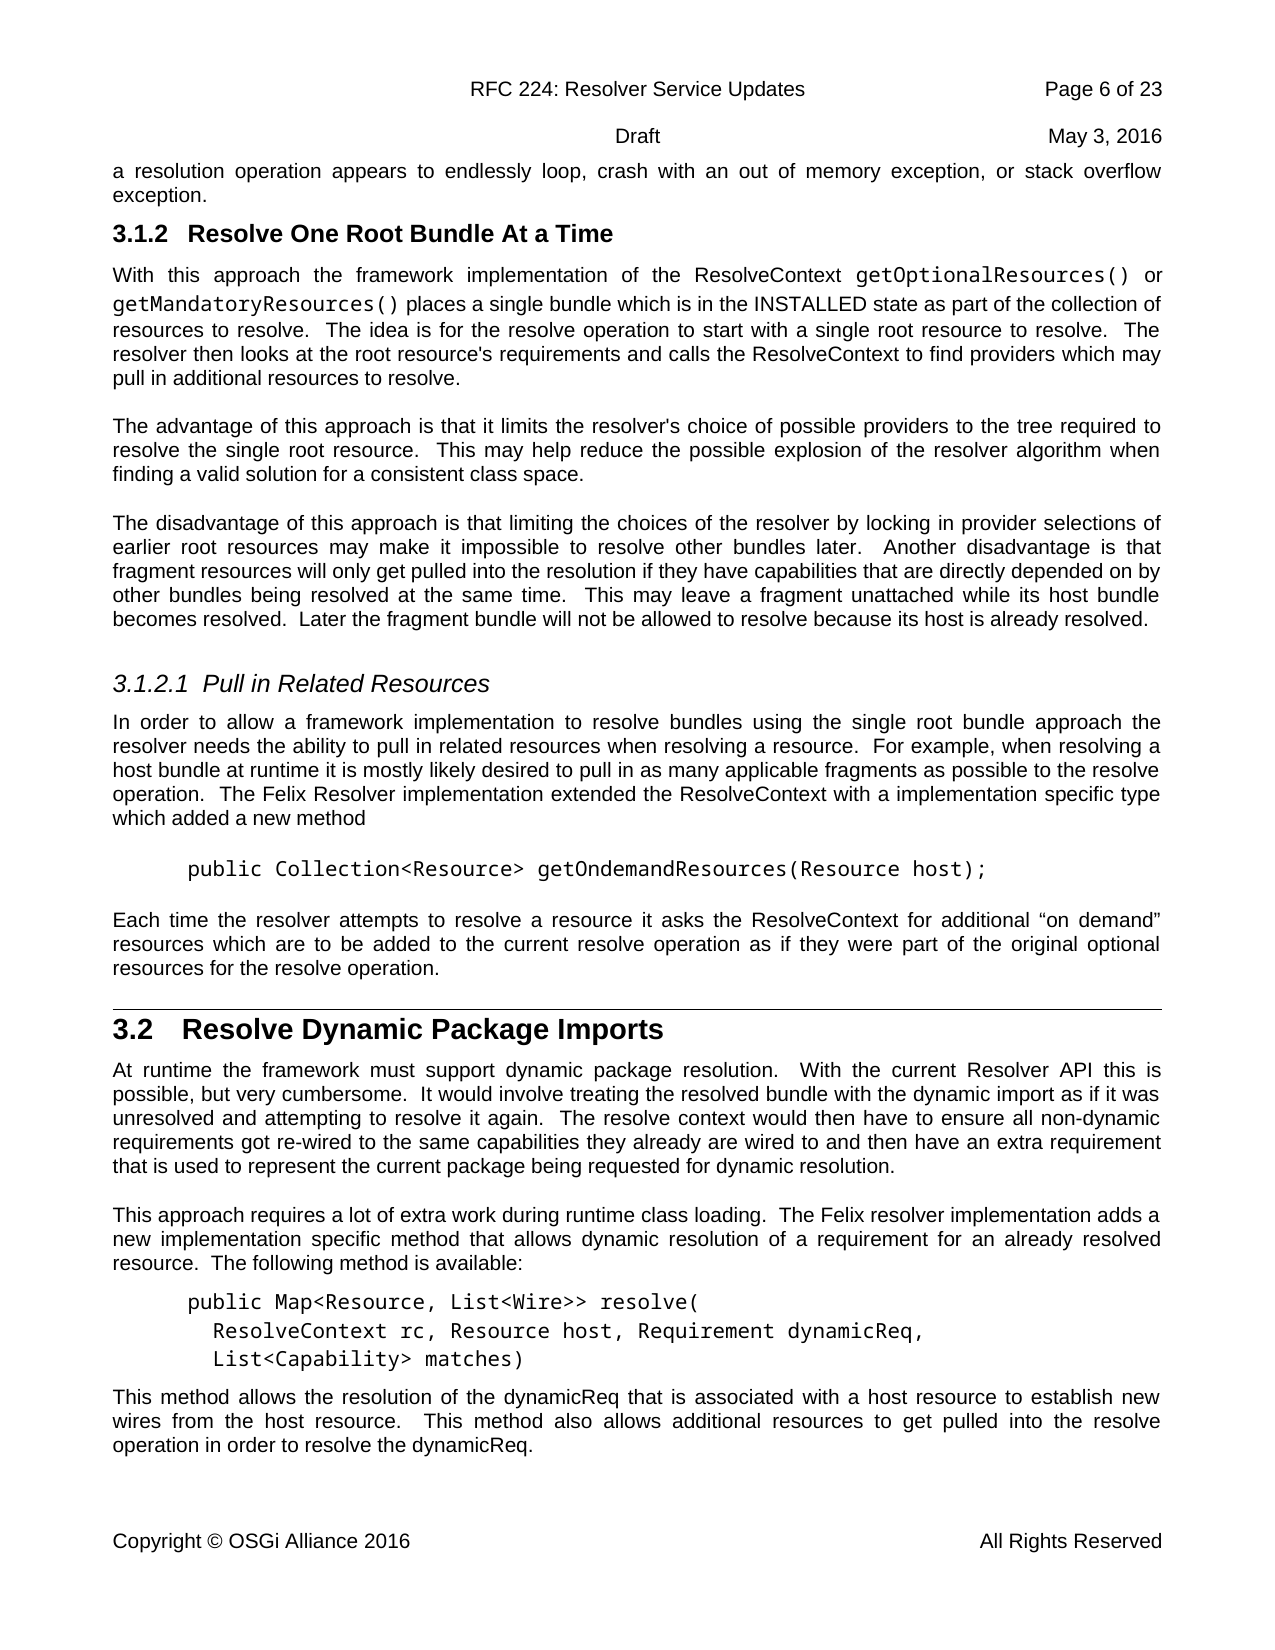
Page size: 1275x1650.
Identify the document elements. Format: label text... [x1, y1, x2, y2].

text Each time the resolver attempts to resolve a resource it asks the ResolveContext for additional “on demand” resources which are to be added to the current resolve operation as if they were part of the original optional resources for the resolve operation. [112, 908, 1162, 980]
text The advantage of this approach is that it limits the resolver's choice of possible providers to the tree required to resolve the single root resource. This may help reduce the possible explosion of the resolver algorithm when finding a valid solution for a consistent class space. [112, 414, 1162, 486]
subtitle Resolve Dynamic Package Imports [112, 1010, 1162, 1046]
text a resolution operation appears to endlessly loop, crash with an out of memory exception, or stack overflow exception. [112, 159, 1162, 207]
text List<Capability> matches) [187, 1344, 1162, 1373]
text In order to allow a framework implementation to resolve bundles using the single root bundle approach the resolver needs the ability to pull in related resources when resolving a resource. For example, when resolving a host bundle at runtime it is mostly likely desired to pull in as many applicable fragments as possible to the resolve operation. The Felix Resolver implementation extended the ResolveContext with a implementation specific type which added a new method [112, 710, 1162, 829]
text The disadvantage of this approach is that limiting the choices of the resolver by locking in provider selections of earlier root resources may make it impossible to resolve other bundles later. Another disadvantage is that fragment resources will only get pulled into the resolution if they have capabilities that are directly depended on by other bundles being resolved at the same time. This may leave a fragment unattached while its host bundle becomes resolved. Later the fragment bundle will not be allowed to resolve because its host is already resolved. [112, 511, 1162, 631]
subtitle Resolve One Root Bundle At a Time [112, 219, 1162, 248]
text With this approach the framework implementation of the ResolveContext getOptionalResources() or getMandatoryResources() places a single bundle which is in the INSTALLED state as part of the collection of resources to resolve. The idea is for the resolve operation to start with a single root resource to resolve. The resolver then looks at the root resource's requirements and calls the ResolveContext to find providers which may pull in additional resources to resolve. [112, 261, 1162, 389]
text ResolveContext rc, Resource host, Requirement dynamicReq, [187, 1316, 1162, 1344]
subtitle Pull in Related Resources [112, 668, 1162, 697]
text At runtime the framework must support dynamic package resolution. With the current Resolver API this is possible, but very cumbersome. It would involve treating the resolved bundle with the dynamic import as if it was unresolved and attempting to resolve it again. The resolve context would then have to ensure all non-dynamic requirements got re-wired to the same capabilities they already are wired to and then have an extra requirement that is used to represent the current package being requested for dynamic resolution. [112, 1058, 1162, 1178]
text This approach requires a lot of extra work during runtime class loading. The Felix resolver implementation adds a new implementation specific method that allows dynamic resolution of a requirement for an already resolved resource. The following method is available: [112, 1203, 1162, 1275]
text public Map<Resource, List<Wire>> resolve( [187, 1287, 1162, 1316]
text This method allows the resolution of the dynamicReq that is associated with a host resource to establish new wires from the host resource. This method also allows additional resources to get pulled into the resolve operation in order to resolve the dynamicReq. [112, 1385, 1162, 1457]
text public Collection<Resource> getOndemandResources(Resource host); [187, 854, 1162, 883]
